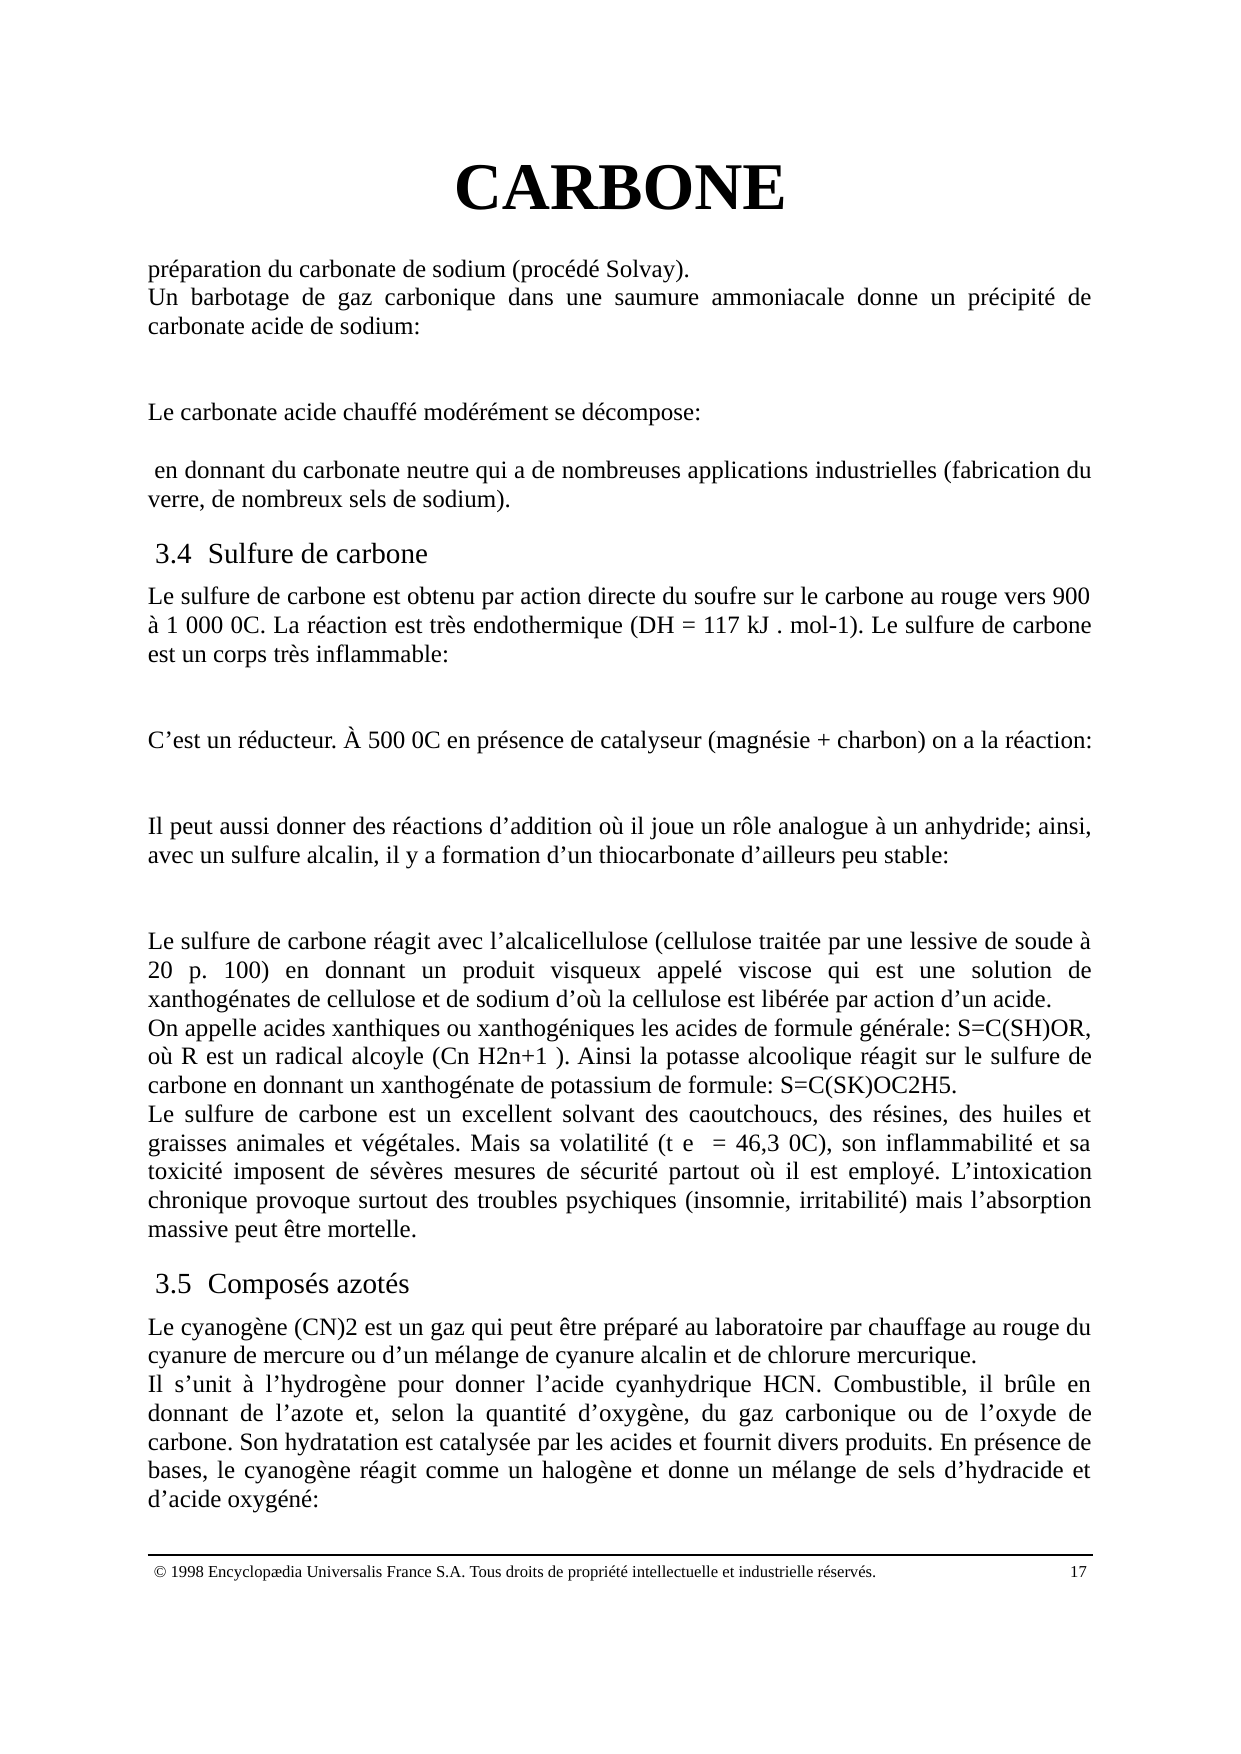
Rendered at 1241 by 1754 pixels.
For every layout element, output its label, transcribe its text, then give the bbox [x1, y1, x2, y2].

text préparation du carbonate de sodium (procédé Solvay). [148, 254, 1093, 282]
subtitle Sulfure de carbone [148, 536, 1093, 570]
text Il s’unit à l’hydrogène pour donner l’acide cyanhydrique HCN. Combustible, il brûle en donnant de l’azote et, selon la quantité d’oxygène, du gaz carbonique ou de l’oxyde de carbone. Son hydratation est catalysée par les acides et fournit divers produits. En présence de bases, le cyanogène réagit comme un halogène et donne un mélange de sels d’hydracide et d’acide oxygéné: [148, 1369, 1093, 1513]
text Le sulfure de carbone est obtenu par action directe du soufre sur le carbone au rouge vers 900 à 1 000 0C. La réaction est très endothermique (DH = 117 kJ . mol-1). Le sulfure de carbone est un corps très inflammable: [148, 581, 1093, 668]
text C’est un réducteur. À 500 0C en présence de catalyseur (magnésie + charbon) on a la réaction: [148, 725, 1093, 754]
text Le sulfure de carbone est un excellent solvant des caoutchoucs, des résines, des huiles et graisses animales et végétales. Mais sa volatilité (t e = 46,3 0C), son inflammabilité et sa toxicité imposent de sévères mesures de sécurité partout où il est employé. L’intoxication chronique provoque surtout des troubles psychiques (insomnie, irritabilité) mais l’absorption massive peut être mortelle. [148, 1099, 1093, 1243]
subtitle Composés azotés [148, 1266, 1093, 1300]
text en donnant du carbonate neutre qui a de nombreuses applications industrielles (fabrication du verre, de nombreux sels de sodium). [148, 455, 1093, 512]
text Il peut aussi donner des réactions d’addition où il joue un rôle analogue à un anhydride; ainsi, avec un sulfure alcalin, il y a formation d’un thiocarbonate d’ailleurs peu stable: [148, 811, 1093, 869]
text Un barbotage de gaz carbonique dans une saumure ammoniacale donne un précipité de carbonate acide de sodium: [148, 282, 1093, 340]
text On appelle acides xanthiques ou xanthogéniques les acides de formule générale: S=C(SH)OR, où R est un radical alcoyle (Cn H2n+1 ). Ainsi la potasse alcoolique réagit sur le sulfure de carbone en donnant un xanthogénate de potassium de formule: S=C(SK)OC2H5. [148, 1013, 1093, 1099]
text Le sulfure de carbone réagit avec l’alcalicellulose (cellulose traitée par une lessive de soude à 20 p. 100) en donnant un produit visqueux appelé viscose qui est une solution de xanthogénates de cellulose et de sodium d’où la cellulose est libérée par action d’un acide. [148, 926, 1093, 1013]
text Le carbonate acide chauffé modérément se décompose: [148, 397, 1093, 426]
text Le cyanogène (CN)2 est un gaz qui peut être préparé au laboratoire par chauffage au rouge du cyanure de mercure ou d’un mélange de cyanure alcalin et de chlorure mercurique. [148, 1312, 1093, 1369]
